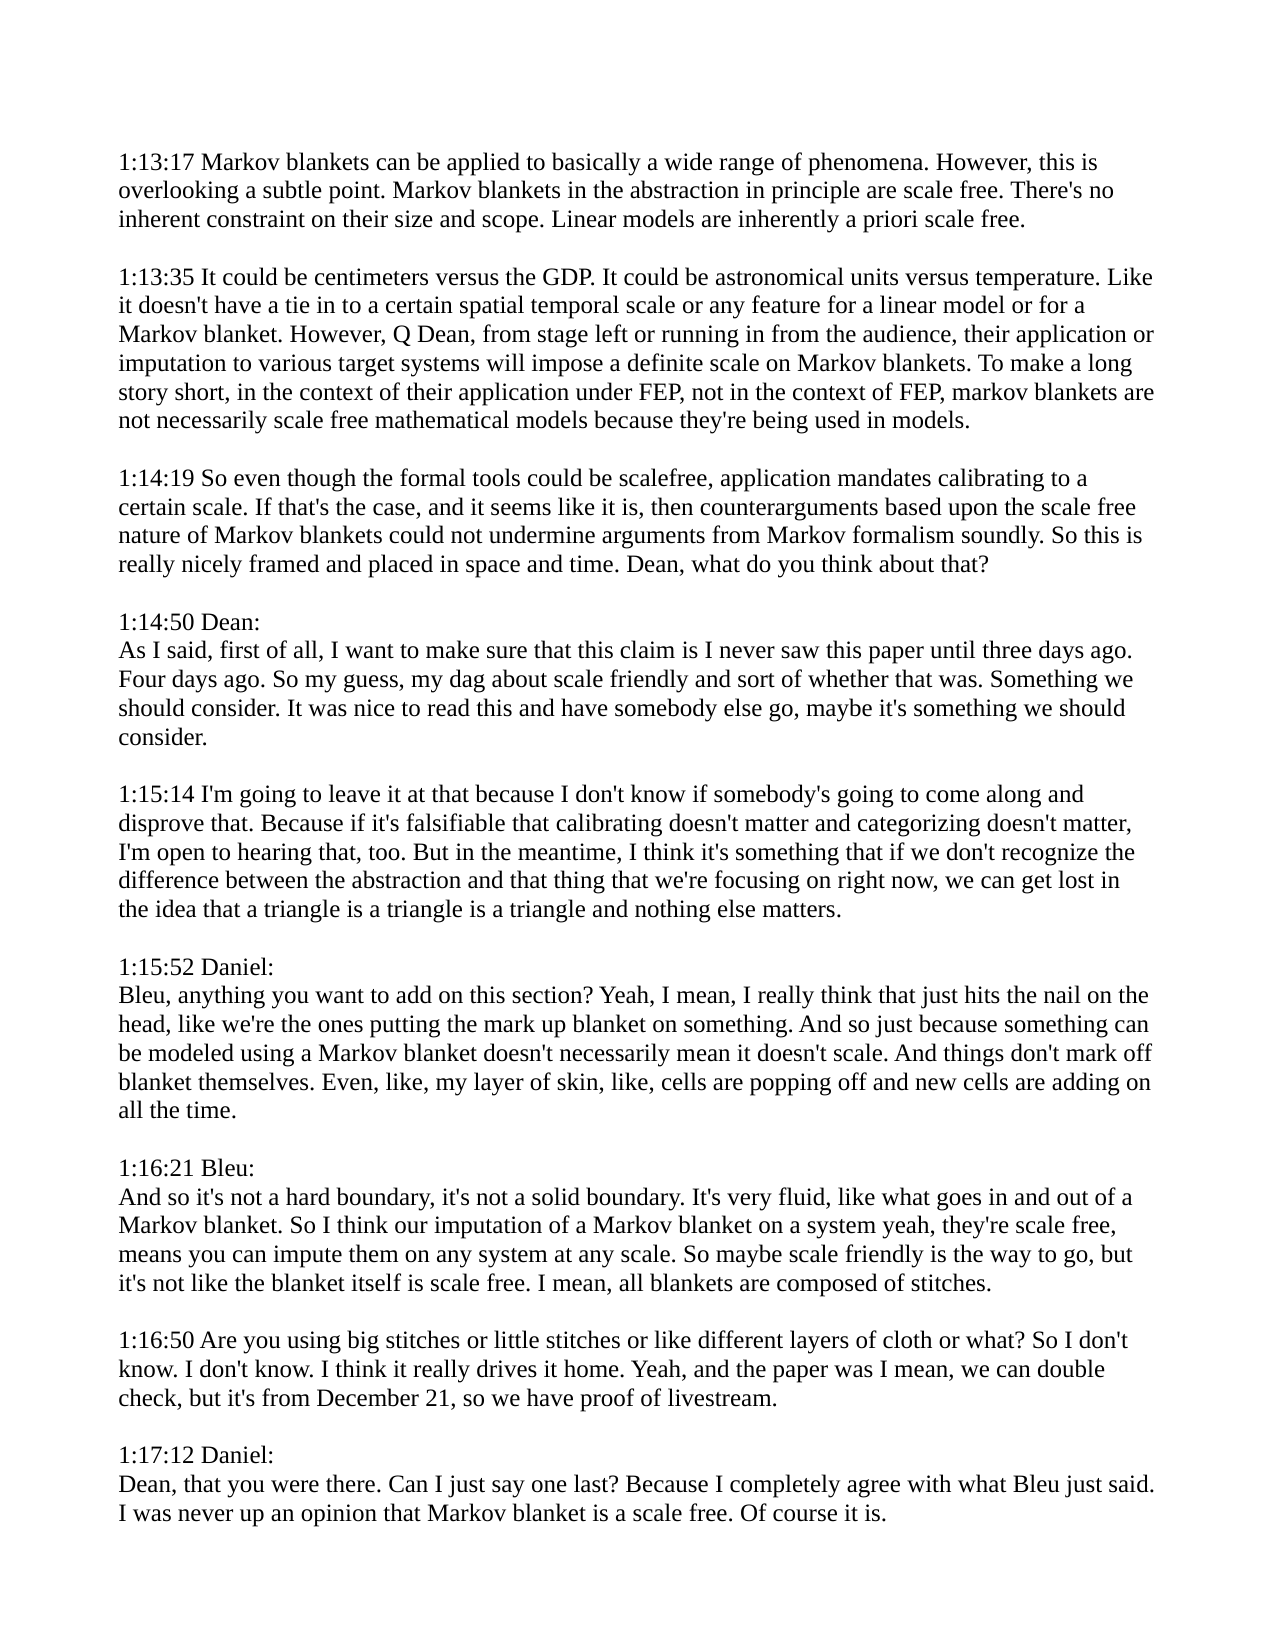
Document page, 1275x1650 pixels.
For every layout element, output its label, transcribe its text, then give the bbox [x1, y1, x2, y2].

text 1:13:17 Markov blankets can be applied to basically a wide range of phenomena. However, this is overlooking a subtle point. Markov blankets in the abstraction in principle are scale free. There's no inherent constraint on their size and scope. Linear models are inherently a priori scale free. 1:13:35 It could be centimeters versus the GDP. It could be astronomical units versus temperature. Like it doesn't have a tie in to a certain spatial temporal scale or any feature for a linear model or for a Markov blanket. However, Q Dean, from stage left or running in from the audience, their application or imputation to various target systems will impose a definite scale on Markov blankets. To make a long story short, in the context of their application under FEP, not in the context of FEP, markov blankets are not necessarily scale free mathematical models because they're being used in models. 1:14:19 So even though the formal tools could be scalefree, application mandates calibrating to a certain scale. If that's the case, and it seems like it is, then counterarguments based upon the scale free nature of Markov blankets could not undermine arguments from Markov formalism soundly. So this is really nicely framed and placed in space and time. Dean, what do you think about that? 1:14:50 Dean: As I said, first of all, I want to make sure that this claim is I never saw this paper until three days ago. Four days ago. So my guess, my dag about scale friendly and sort of whether that was. Something we should consider. It was nice to read this and have somebody else go, maybe it's something we should consider. 1:15:14 I'm going to leave it at that because I don't know if somebody's going to come along and disprove that. Because if it's falsifiable that calibrating doesn't matter and categorizing doesn't matter, I'm open to hearing that, too. But in the meantime, I think it's something that if we don't recognize the difference between the abstraction and that thing that we're focusing on right now, we can get lost in the idea that a triangle is a triangle is a triangle and nothing else matters. 1:15:52 Daniel: Bleu, anything you want to add on this section? Yeah, I mean, I really think that just hits the nail on the head, like we're the ones putting the mark up blanket on something. And so just because something can be modeled using a Markov blanket doesn't necessarily mean it doesn't scale. And things don't mark off blanket themselves. Even, like, my layer of skin, like, cells are popping off and new cells are adding on all the time. 1:16:21 Bleu: And so it's not a hard boundary, it's not a solid boundary. It's very fluid, like what goes in and out of a Markov blanket. So I think our imputation of a Markov blanket on a system yeah, they're scale free, means you can impute them on any system at any scale. So maybe scale friendly is the way to go, but it's not like the blanket itself is scale free. I mean, all blankets are composed of stitches. 1:16:50 Are you using big stitches or little stitches or like different layers of cloth or what? So I don't know. I don't know. I think it really drives it home. Yeah, and the paper was I mean, we can double check, but it's from December 21, so we have proof of livestream. 1:17:12 Daniel: Dean, that you were there. Can I just say one last? Because I completely agree with what Bleu just said. I was never up an opinion that Markov blanket is a scale free. Of course it is. [118, 118, 1157, 1527]
